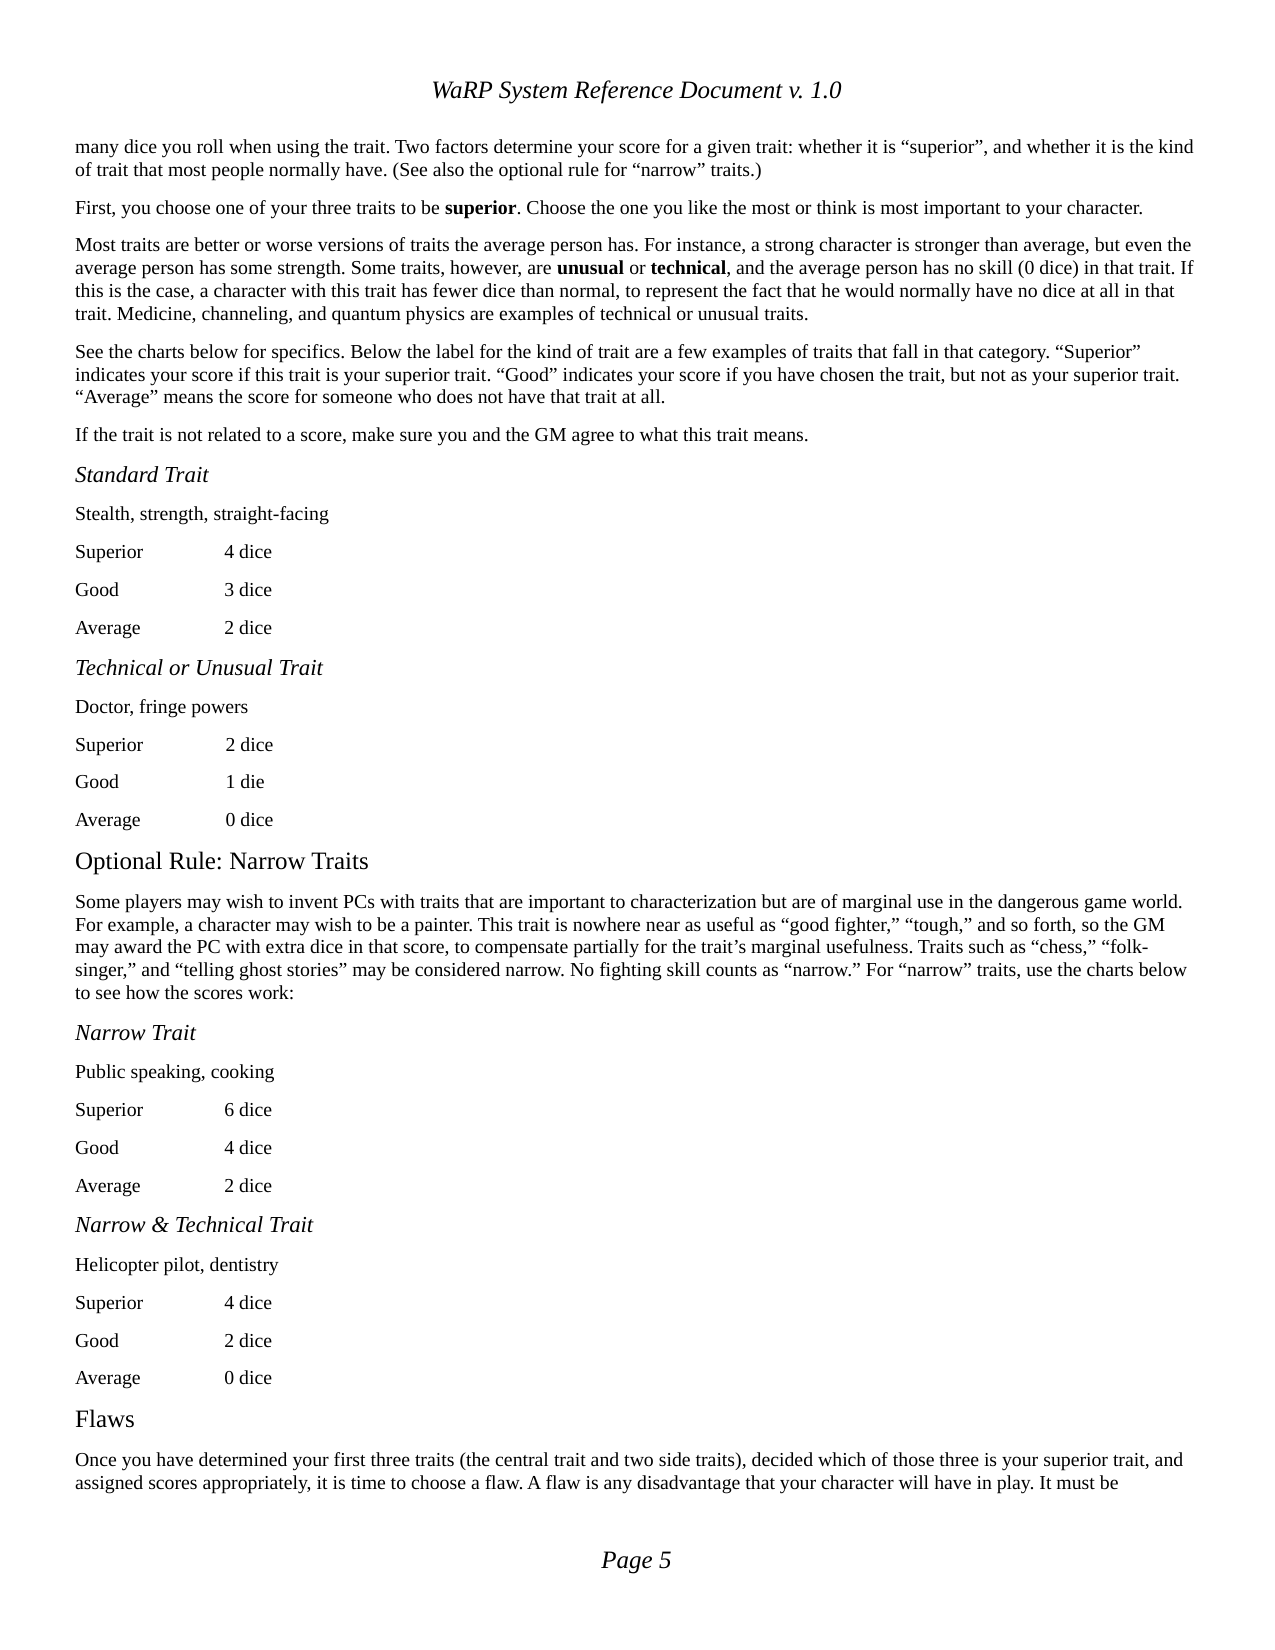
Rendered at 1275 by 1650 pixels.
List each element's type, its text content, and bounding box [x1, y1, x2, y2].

text Once you have determined your first three traits (the central trait and two side traits), decided which of those three is your superior trait, and assigned scores appropriately, it is time to choose a flaw. A flaw is any disadvantage that your character will have in play. It must be [75, 1448, 1200, 1493]
text Average 0 dice [75, 1366, 1200, 1389]
text Superior 2 dice [75, 733, 1200, 756]
text Optional Rule: Narrow Traits [75, 846, 1200, 875]
text Doctor, fringe powers [75, 695, 1200, 718]
text Superior 4 dice [75, 540, 1200, 563]
text Flaws [75, 1404, 1200, 1433]
text Public speaking, cooking [75, 1060, 1200, 1083]
text Narrow Trait [75, 1019, 1200, 1045]
text Good 3 dice [75, 578, 1200, 601]
text Helicopter pilot, dentistry [75, 1253, 1200, 1276]
text See the charts below for specifics. Below the label for the kind of trait are a few examples of traits that fall in that category. “Superior” indicates your score if this trait is your superior trait. “Good” indicates your score if you have chosen the trait, but not as your superior trait. “Average” means the score for someone who does not have that trait at all. [75, 340, 1200, 408]
text Good 4 dice [75, 1136, 1200, 1159]
text Average 0 dice [75, 808, 1200, 831]
text Average 2 dice [75, 616, 1200, 638]
text Standard Trait [75, 461, 1200, 487]
text Most traits are better or worse versions of traits the average person has. For instance, a strong character is stronger than average, but even the average person has some strength. Some traits, however, are unusual or technical, and the average person has no skill (0 dice) in that trait. If this is the case, a character with this trait has fewer dice than normal, to represent the fact that he would normally have no dice at all in that trait. Medicine, channeling, and quantum physics are examples of technical or unusual traits. [75, 233, 1200, 325]
text Superior 4 dice [75, 1291, 1200, 1313]
text Average 2 dice [75, 1174, 1200, 1197]
text Good 2 dice [75, 1328, 1200, 1351]
text First, you choose one of your three traits to be superior. Choose the one you like the most or think is most important to your character. [75, 196, 1200, 218]
text Good 1 die [75, 771, 1200, 793]
text Superior 6 dice [75, 1098, 1200, 1121]
text Stealth, strength, straight-facing [75, 502, 1200, 525]
text many dice you roll when using the trait. Two factors determine your score for a given trait: whether it is “superior”, and whether it is the kind of trait that most people normally have. (See also the optional rule for “narrow” traits.) [75, 135, 1200, 181]
text Some players may wish to invent PCs with traits that are important to characterization but are of marginal use in the dangerous game world. For example, a character may wish to be a painter. This trait is nowhere near as useful as “good fighter,” “tough,” and so forth, so the GM may award the PC with extra dice in that score, to compensate partially for the trait’s marginal usefulness. Traits such as “chess,” “folk-singer,” and “telling ghost stories” may be considered narrow. No fighting skill counts as “narrow.” For “narrow” traits, use the charts below to see how the scores work: [75, 890, 1200, 1004]
text Narrow & Technical Trait [75, 1212, 1200, 1238]
text Technical or Unusual Trait [75, 653, 1200, 680]
text If the trait is not related to a score, make sure you and the GM agree to what this trait means. [75, 423, 1200, 446]
